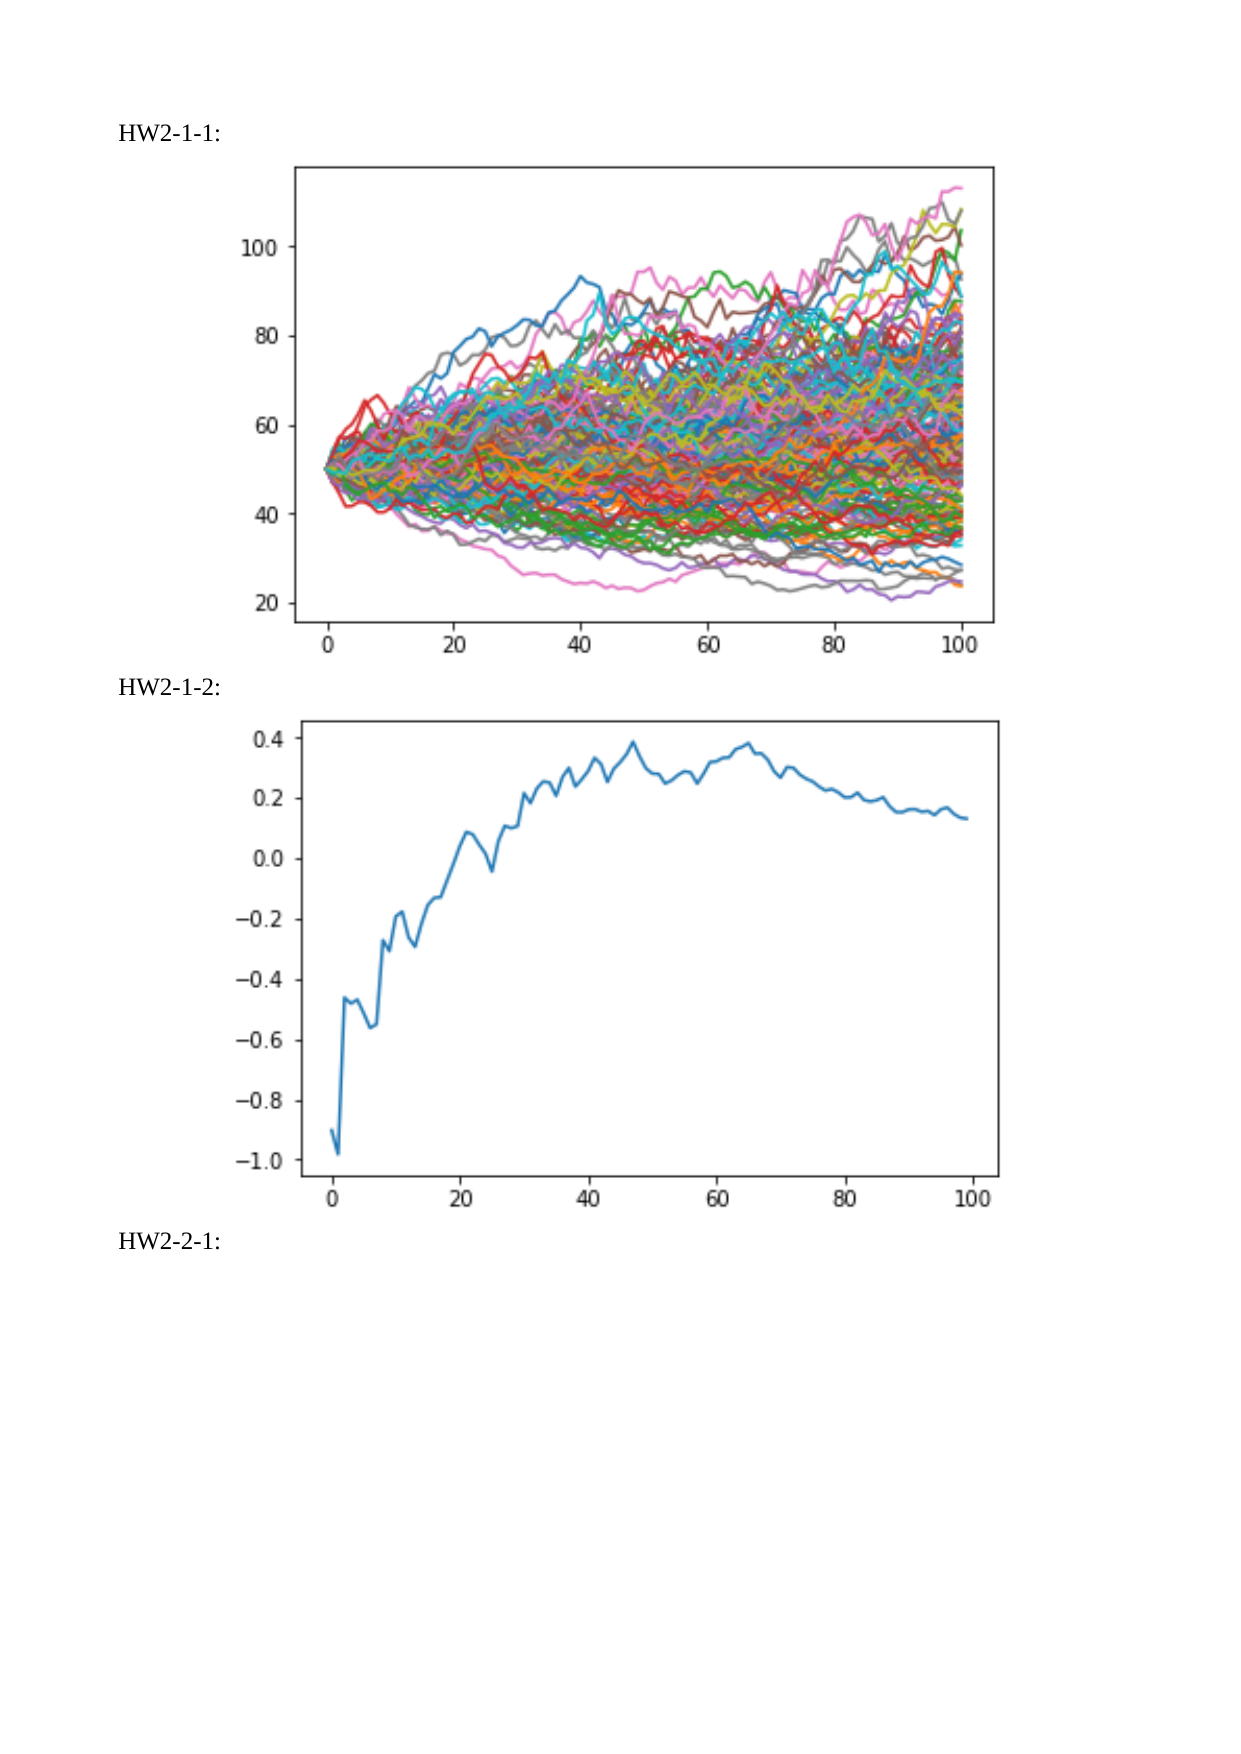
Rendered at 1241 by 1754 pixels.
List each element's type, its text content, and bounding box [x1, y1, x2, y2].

picture [226, 146, 1014, 672]
text HW2-1-1: [118, 118, 1122, 147]
text HW2-2-1: [118, 701, 1122, 1254]
picture [220, 700, 1021, 1226]
text HW2-1-2: [118, 147, 1122, 701]
